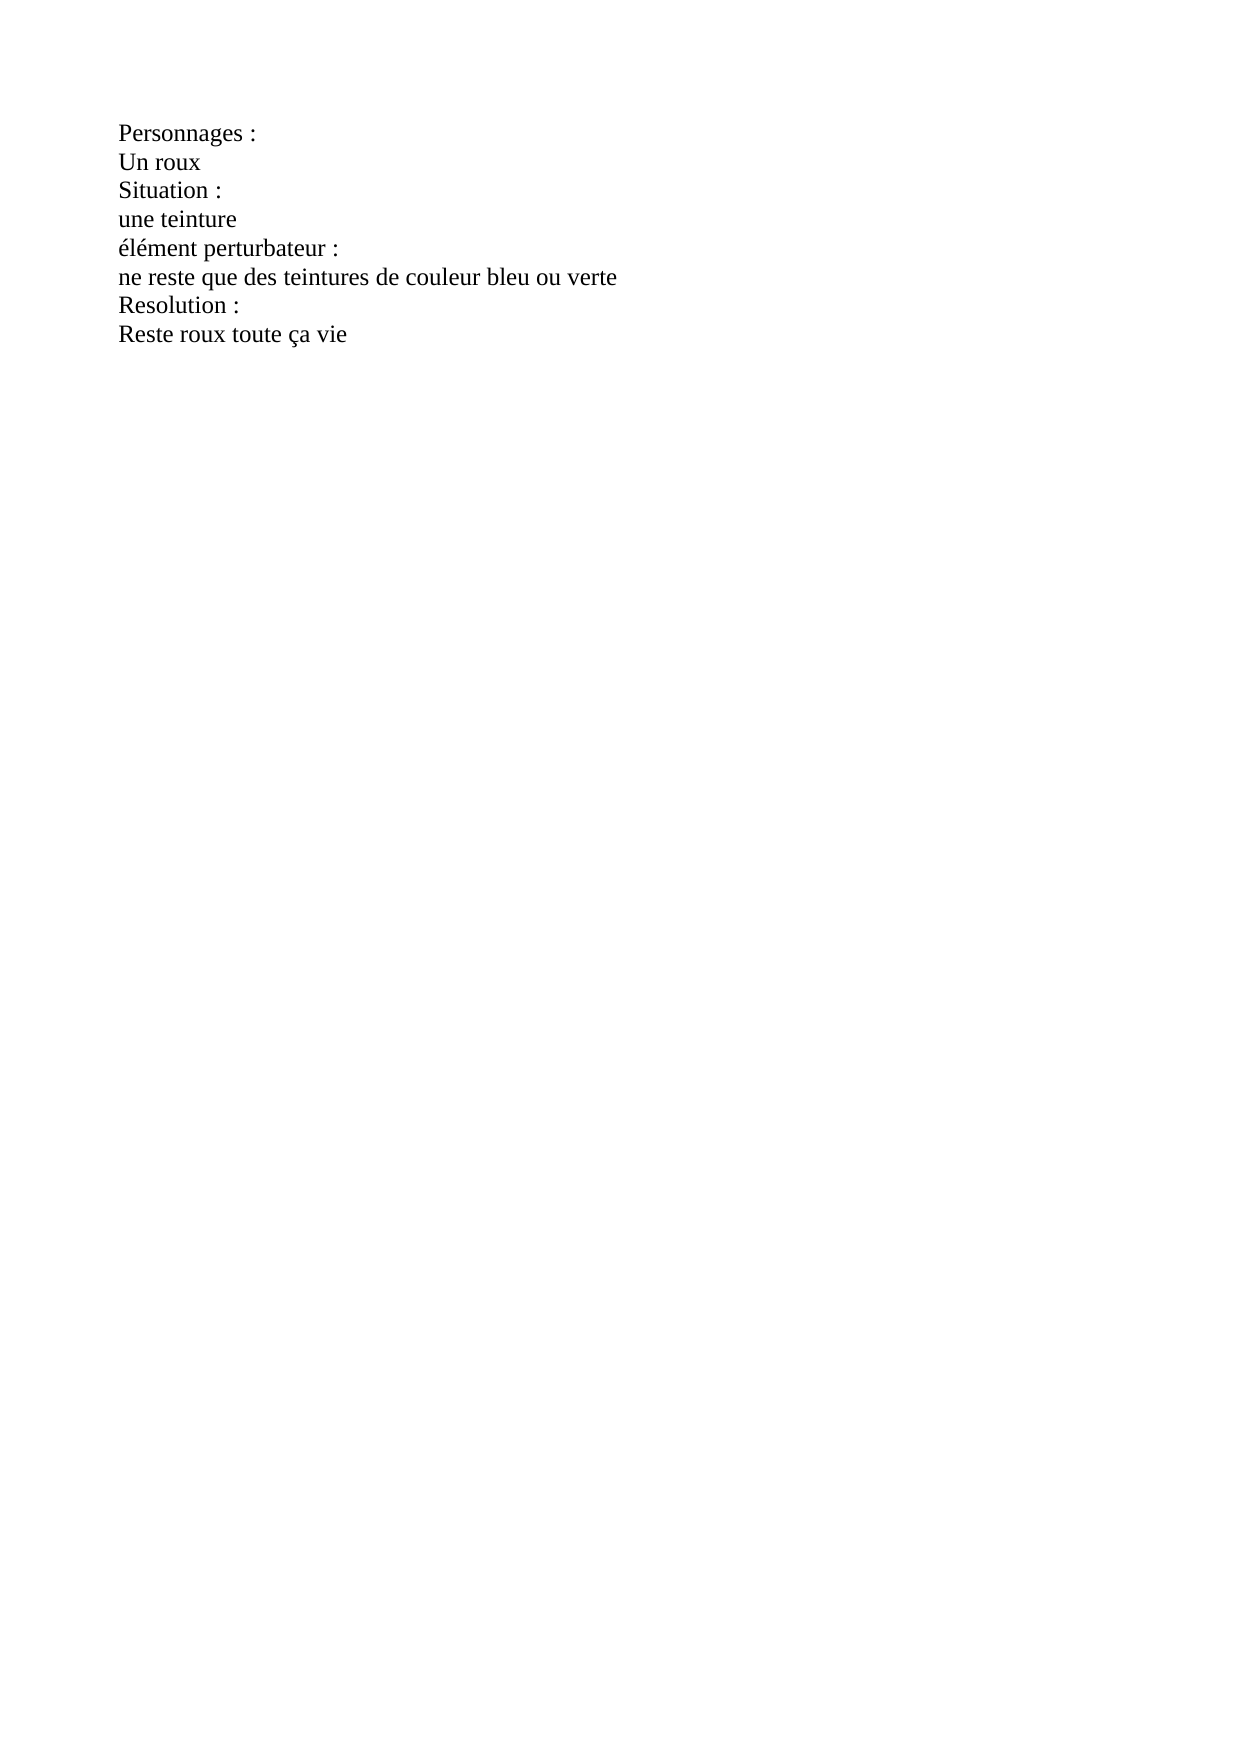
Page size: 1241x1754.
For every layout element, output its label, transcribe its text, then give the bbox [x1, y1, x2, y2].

text ne reste que des teintures de couleur bleu ou verte [118, 262, 1122, 291]
text Resolution : [118, 291, 1122, 319]
text Reste roux toute ça vie [118, 319, 1122, 348]
text Personnages : [118, 118, 1122, 147]
text Situation : [118, 176, 1122, 204]
text Un roux [118, 147, 1122, 176]
text élément perturbateur : [118, 233, 1122, 262]
text une teinture [118, 204, 1122, 233]
